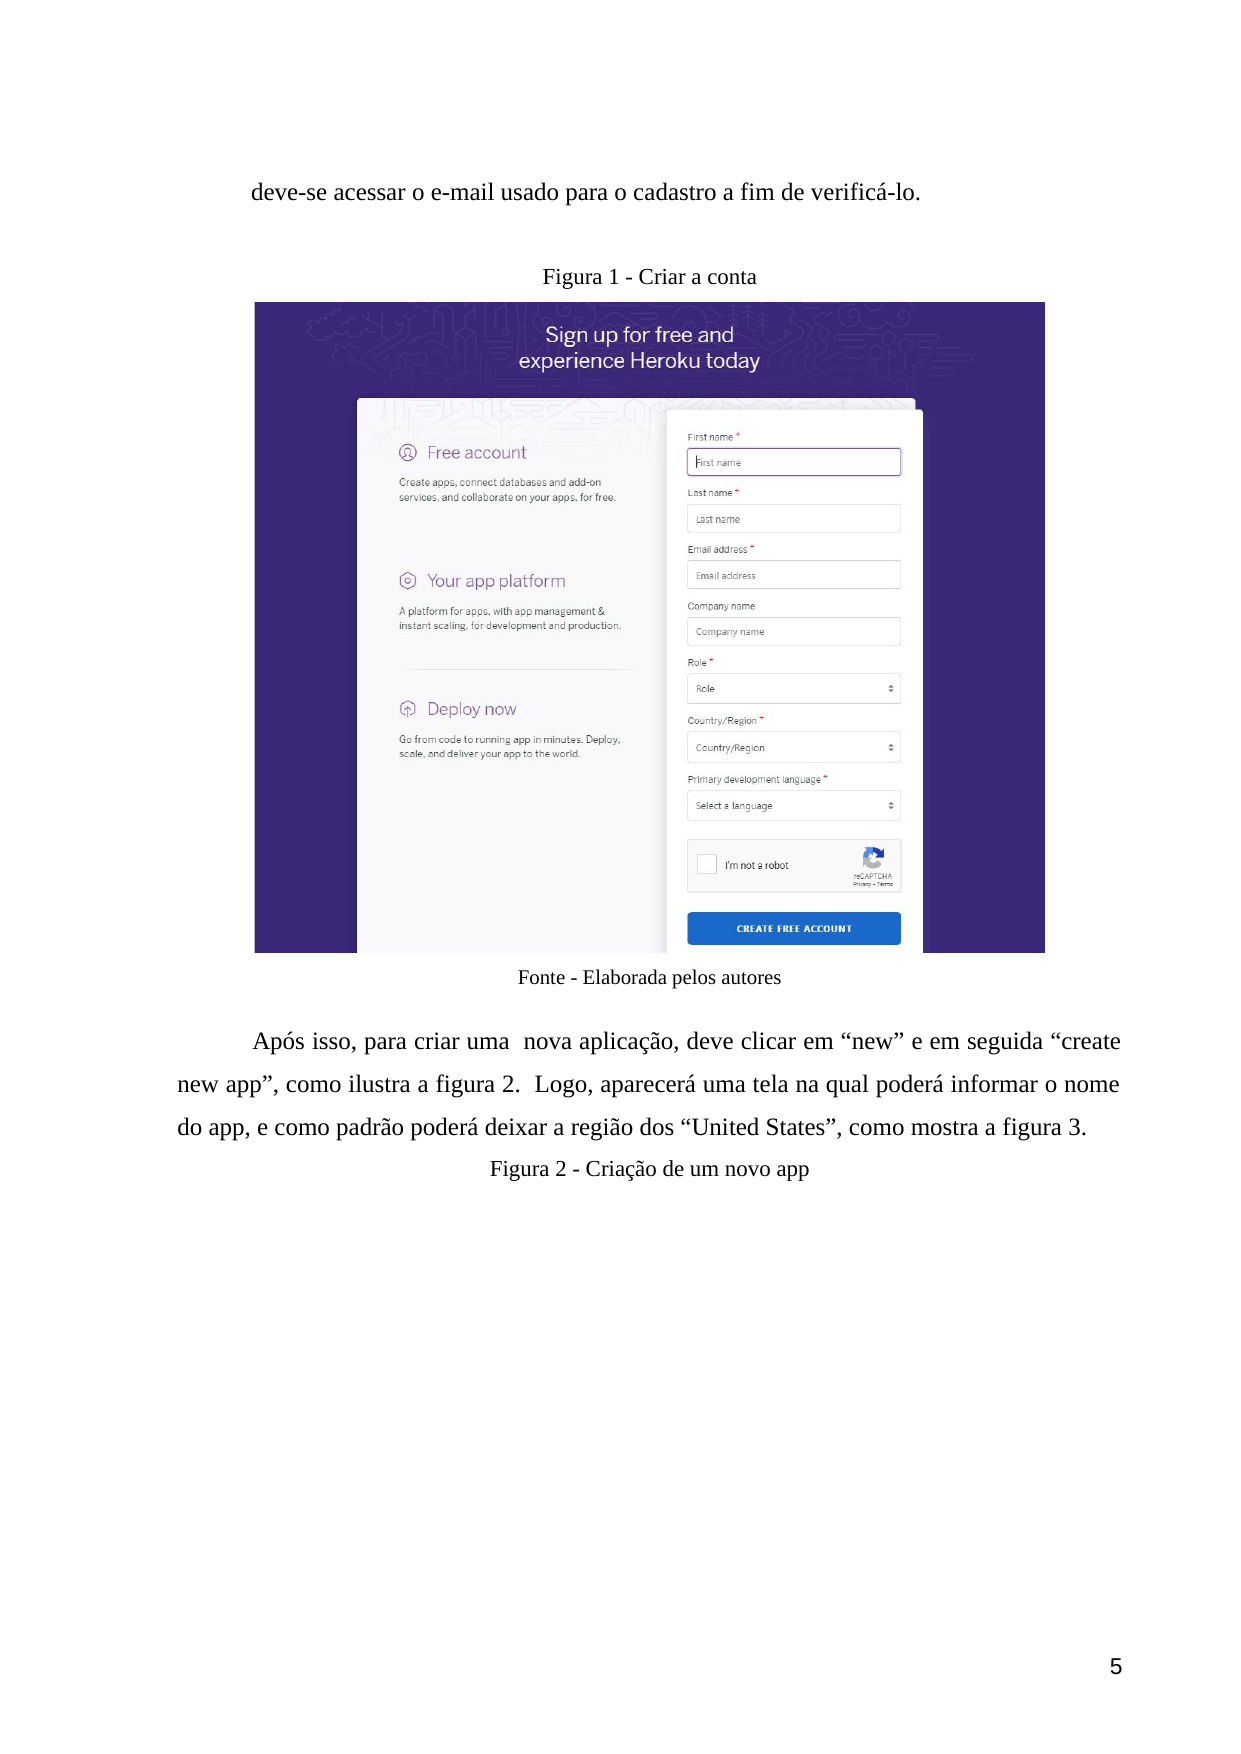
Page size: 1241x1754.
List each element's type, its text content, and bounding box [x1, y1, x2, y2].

picture [254, 302, 1045, 953]
text Após isso, para criar uma nova aplicação, deve clicar em “new” e em seguida “create new app”, como ilustra a figura 2. Logo, aparecerá uma tela na qual poderá informar o nome do app, e como padrão poderá deixar a região dos “United States”, como mostra a figura 3. [177, 1026, 1122, 1141]
text Figura 2 - Criação de um novo app [177, 1155, 1122, 1182]
text Fonte - Elaborada pelos autores [177, 965, 1122, 989]
text Figura 1 - Criar a conta [177, 263, 1122, 952]
text deve-se acessar o e-mail usado para o cadastro a fim de verificá-lo. [251, 177, 1122, 206]
